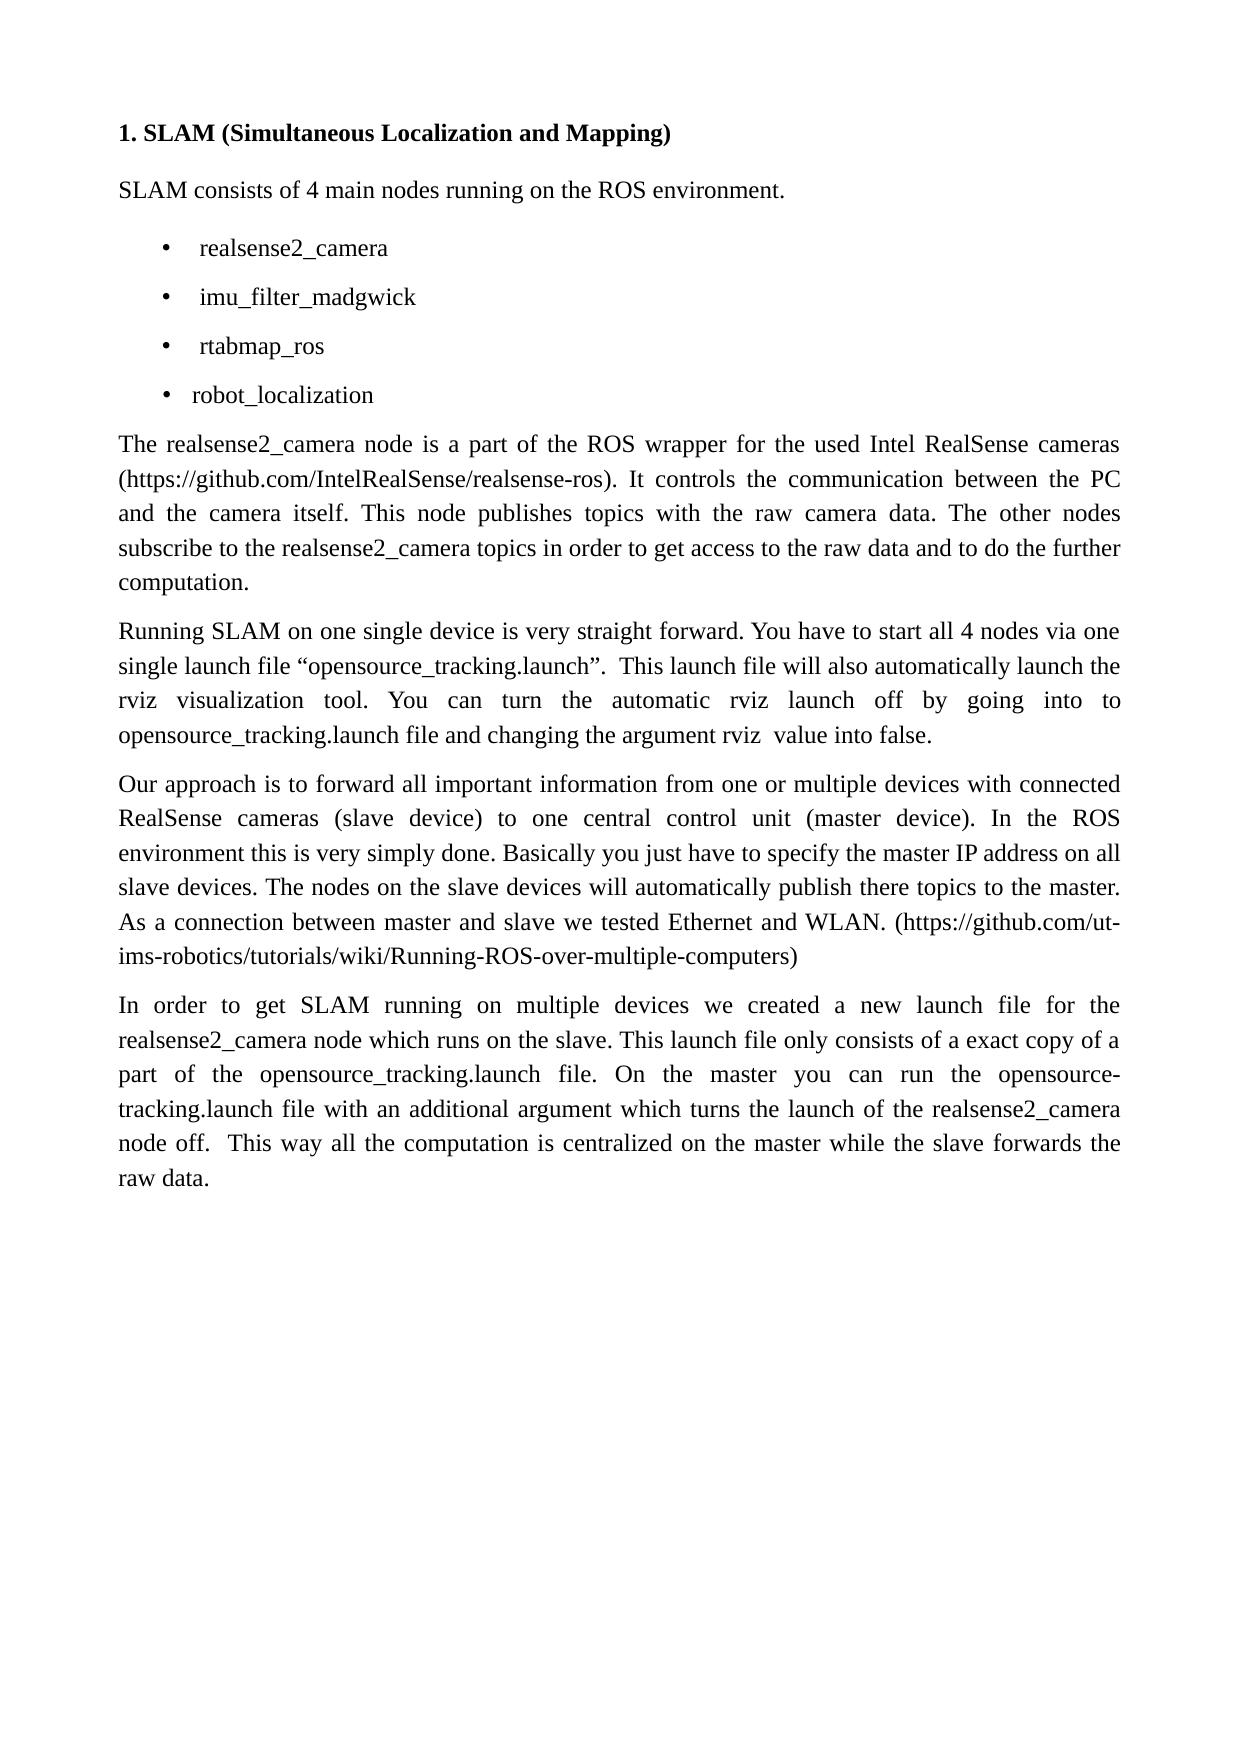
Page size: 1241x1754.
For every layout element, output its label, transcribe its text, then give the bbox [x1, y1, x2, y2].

text The realsense2_camera node is a part of the ROS wrapper for the used Intel RealSense cameras (https://github.com/IntelRealSense/realsense-ros). It controls the communication between the PC and the camera itself. This node publishes topics with the raw camera data. The other nodes subscribe to the realsense2_camera topics in order to get access to the raw data and to do the further computation. [118, 429, 1122, 596]
list imu_filter_madgwick [162, 282, 1122, 311]
text SLAM consists of 4 main nodes running on the ROS environment. [118, 176, 1122, 204]
text 1. SLAM (Simultaneous Localization and Mapping) [118, 118, 1122, 147]
text In order to get SLAM running on multiple devices we created a new launch file for the realsense2_camera node which runs on the slave. This launch file only consists of a exact copy of a part of the opensource_tracking.launch file. On the master you can run the opensource-tracking.launch file with an additional argument which turns the launch of the realsense2_camera node off. This way all the computation is centralized on the master while the slave forwards the raw data. [118, 990, 1122, 1191]
list realsense2_camera [162, 233, 1122, 262]
list rtabmap_ros [162, 331, 1122, 360]
list robot_localization [162, 380, 1122, 409]
text Running SLAM on one single device is very straight forward. You have to start all 4 nodes via one single launch file “opensource_tracking.launch”. This launch file will also automatically launch the rviz visualization tool. You can turn the automatic rviz launch off by going into to opensource_tracking.launch file and changing the argument rviz value into false. [118, 616, 1122, 748]
text Our approach is to forward all important information from one or multiple devices with connected RealSense cameras (slave device) to one central control unit (master device). In the ROS environment this is very simply done. Basically you just have to specify the master IP address on all slave devices. The nodes on the slave devices will automatically publish there topics to the master. As a connection between master and slave we tested Ethernet and WLAN. (https://github.com/ut-ims-robotics/tutorials/wiki/Running-ROS-over-multiple-computers) [118, 769, 1122, 970]
